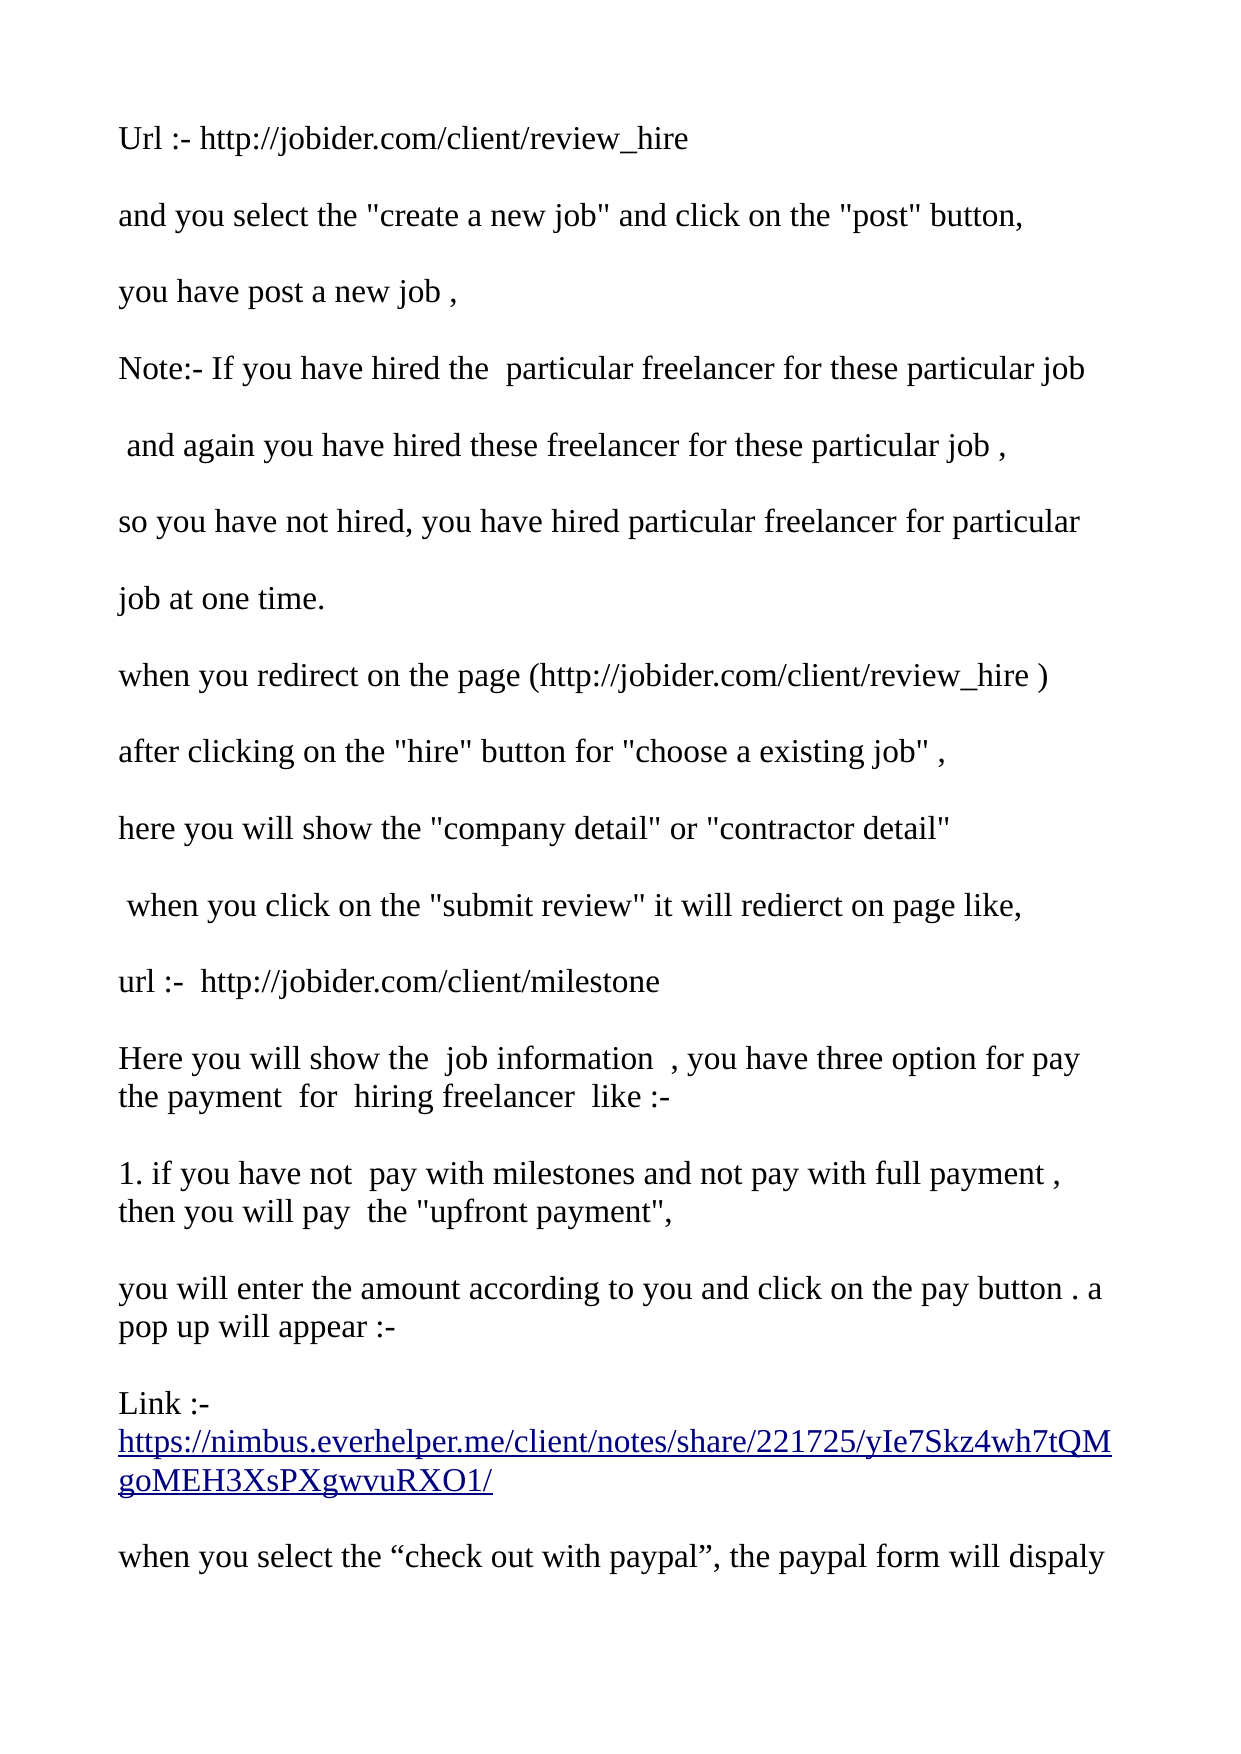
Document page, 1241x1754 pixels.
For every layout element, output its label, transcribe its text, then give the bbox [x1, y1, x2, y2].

text Url :- http://jobider.com/client/review_hire [118, 118, 1122, 156]
text when you click on the "submit review" it will redierct on page like, [118, 885, 1122, 923]
text and again you have hired these freelancer for these particular job , [118, 425, 1122, 463]
text Note:- If you have hired the particular freelancer for these particular job [118, 348, 1122, 386]
text 1. if you have not pay with milestones and not pay with full payment , then you will pay the "upfront payment", [118, 1153, 1122, 1230]
text job at one time. [118, 578, 1122, 616]
text after clicking on the "hire" button for "choose a existing job" , [118, 731, 1122, 770]
text url :- http://jobider.com/client/milestone [118, 961, 1122, 1000]
text so you have not hired, you have hired particular freelancer for particular [118, 501, 1122, 540]
text you have post a new job , [118, 271, 1122, 310]
text Here you will show the job information , you have three option for pay the payment for hiring freelancer like :- [118, 1038, 1122, 1115]
text when you redirect on the page (http://jobider.com/client/review_hire ) [118, 655, 1122, 693]
text Link :- https://nimbus.everhelper.me/client/notes/share/221725/yIe7Skz4wh7tQMgoMEH3XsPXgwvuRXO1/ [118, 1383, 1122, 1498]
text you will enter the amount according to you and click on the pay button . a pop up will appear :- [118, 1268, 1122, 1345]
text and you select the "create a new job" and click on the "post" button, [118, 195, 1122, 233]
text here you will show the "company detail" or "contractor detail" [118, 808, 1122, 846]
text when you select the “check out with paypal”, the paypal form will dispaly [118, 1536, 1122, 1575]
